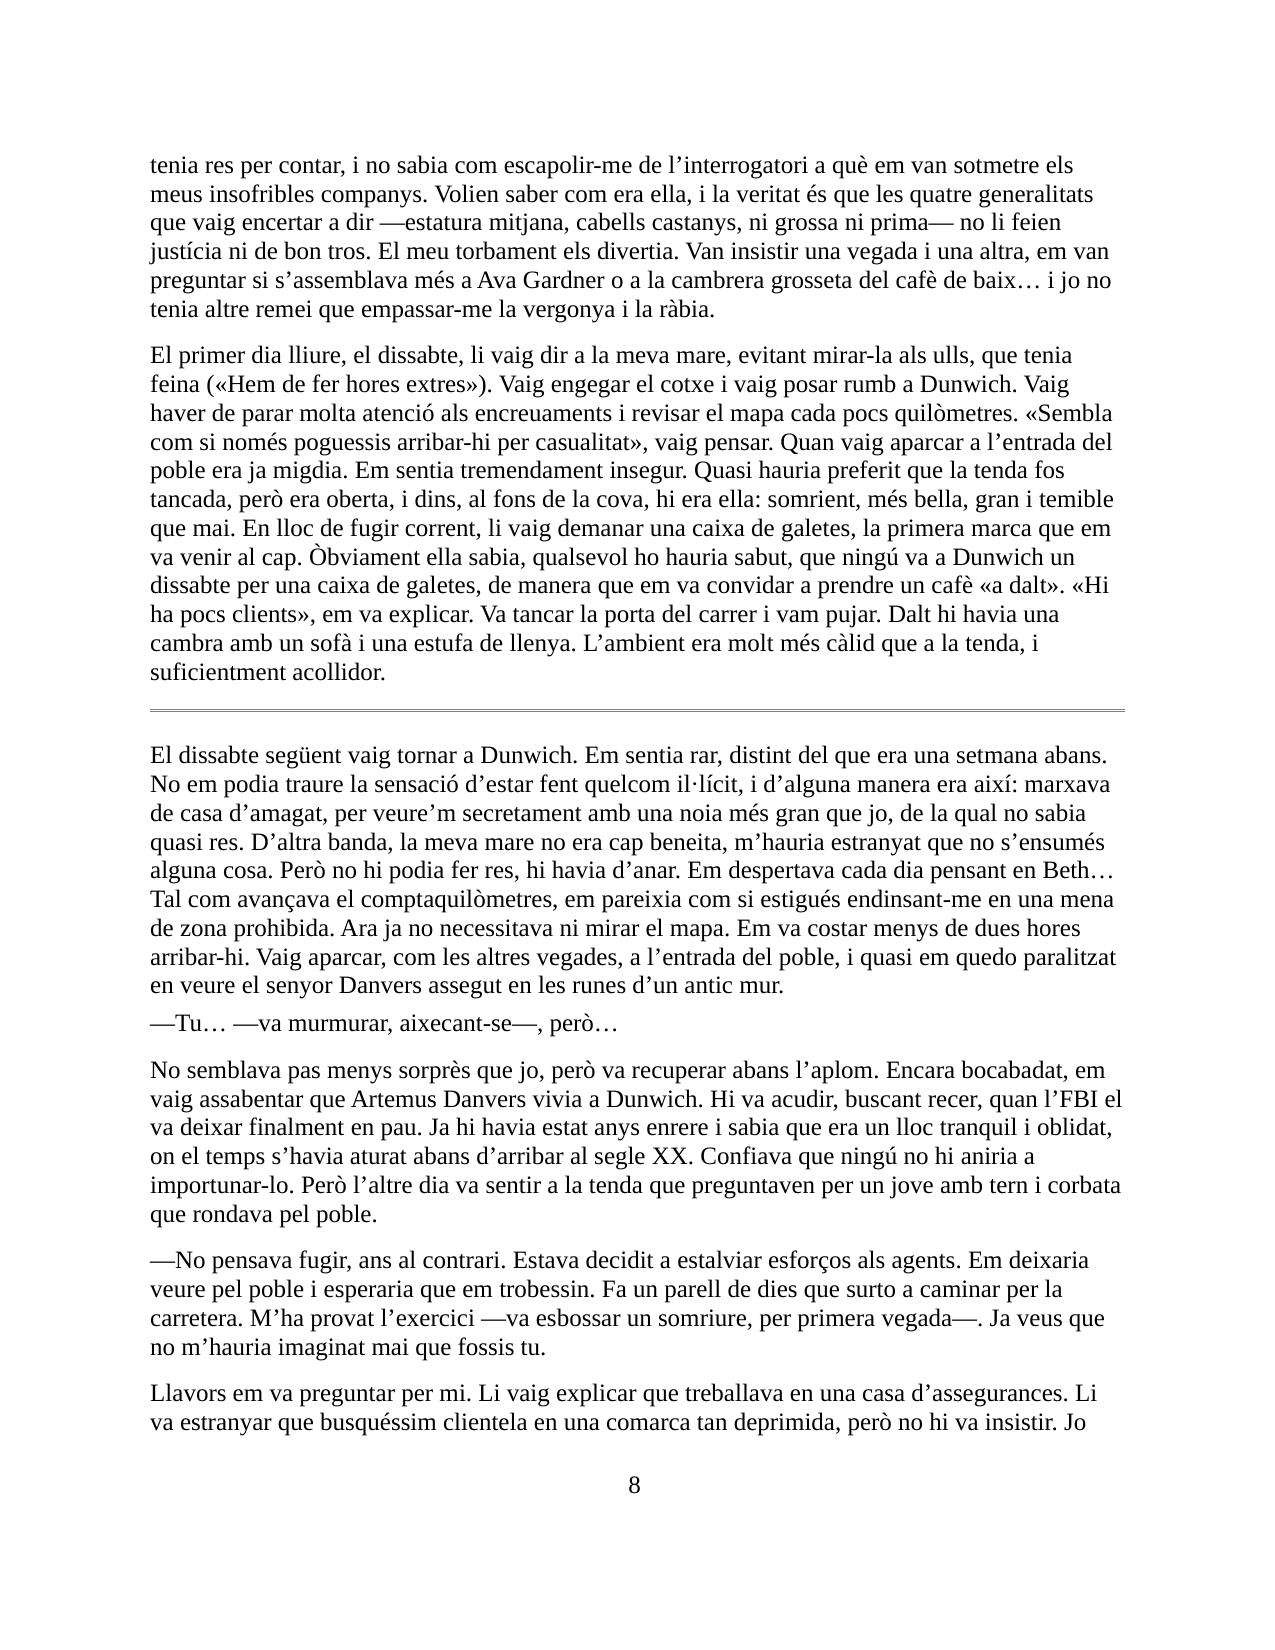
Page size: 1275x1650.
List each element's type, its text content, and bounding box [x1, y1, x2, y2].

text —Tu… —va murmurar, aixecant-se—, però… [150, 1008, 1125, 1037]
text —No pensava fugir, ans al contrari. Estava decidit a estalviar esforços als agents. Em deixaria veure pel poble i esperaria que em trobessin. Fa un parell de dies que surto a caminar per la carretera. M’ha provat l’exercici —va esbossar un somriure, per primera vegada—. Ja veus que no m’hauria imaginat mai que fossis tu. [150, 1245, 1125, 1360]
text tenia res per contar, i no sabia com escapolir-me de l’interrogatori a què em van sotmetre els meus insofribles companys. Volien saber com era ella, i la veritat és que les quatre generalitats que vaig encertar a dir —estatura mitjana, cabells castanys, ni grossa ni prima— no li feien justícia ni de bon tros. El meu torbament els divertia. Van insistir una vegada i una altra, em van preguntar si s’assemblava més a Ava Gardner o a la cambrera grosseta del cafè de baix… i jo no tenia altre remei que empassar-me la vergonya i la ràbia. [150, 150, 1125, 322]
text No semblava pas menys sorprès que jo, però va recuperar abans l’aplom. Encara bocabadat, em vaig assabentar que Artemus Danvers vivia a Dunwich. Hi va acudir, buscant recer, quan l’FBI el va deixar finalment en pau. Ja hi havia estat anys enrere i sabia que era un lloc tranquil i oblidat, on el temps s’havia aturat abans d’arribar al segle XX. Confiava que ningú no hi aniria a importunar-lo. Però l’altre dia va sentir a la tenda que preguntaven per un jove amb tern i corbata que rondava pel poble. [150, 1055, 1125, 1227]
text El primer dia lliure, el dissabte, li vaig dir a la meva mare, evitant mirar-la als ulls, que tenia feina («Hem de fer hores extres»). Vaig engegar el cotxe i vaig posar rumb a Dunwich. Vaig haver de parar molta atenció als encreuaments i revisar el mapa cada pocs quilòmetres. «Sembla com si només poguessis arribar-hi per casualitat», vaig pensar. Quan vaig aparcar a l’entrada del poble era ja migdia. Em sentia tremendament insegur. Quasi hauria preferit que la tenda fos tancada, però era oberta, i dins, al fons de la cova, hi era ella: somrient, més bella, gran i temible que mai. En lloc de fugir corrent, li vaig demanar una caixa de galetes, la primera marca que em va venir al cap. Òbviament ella sabia, qualsevol ho hauria sabut, que ningú va a Dunwich un dissabte per una caixa de galetes, de manera que em va convidar a prendre un cafè «a dalt». «Hi ha pocs clients», em va explicar. Va tancar la porta del carrer i vam pujar. Dalt hi havia una cambra amb un sofà i una estufa de llenya. L’ambient era molt més càlid que a la tenda, i suficientment acollidor. [150, 340, 1125, 685]
text El dissabte següent vaig tornar a Dunwich. Em sentia rar, distint del que era una setmana abans. No em podia traure la sensació d’estar fent quelcom il·lícit, i d’alguna manera era així: marxava de casa d’amagat, per veure’m secretament amb una noia més gran que jo, de la qual no sabia quasi res. D’altra banda, la meva mare no era cap beneita, m’hauria estranyat que no s’ensumés alguna cosa. Però no hi podia fer res, hi havia d’anar. Em despertava cada dia pensant en Beth… Tal com avançava el comptaquilòmetres, em pareixia com si estigués endinsant-me en una mena de zona prohibida. Ara ja no necessitava ni mirar el mapa. Em va costar menys de dues hores arribar-hi. Vaig aparcar, com les altres vegades, a l’entrada del poble, i quasi em quedo paralitzat en veure el senyor Danvers assegut en les runes d’un antic mur. [150, 741, 1125, 999]
text Llavors em va preguntar per mi. Li vaig explicar que treballava en una casa d’assegurances. Li va estranyar que busquéssim clientela en una comarca tan deprimida, però no hi va insistir. Jo [150, 1378, 1125, 1436]
